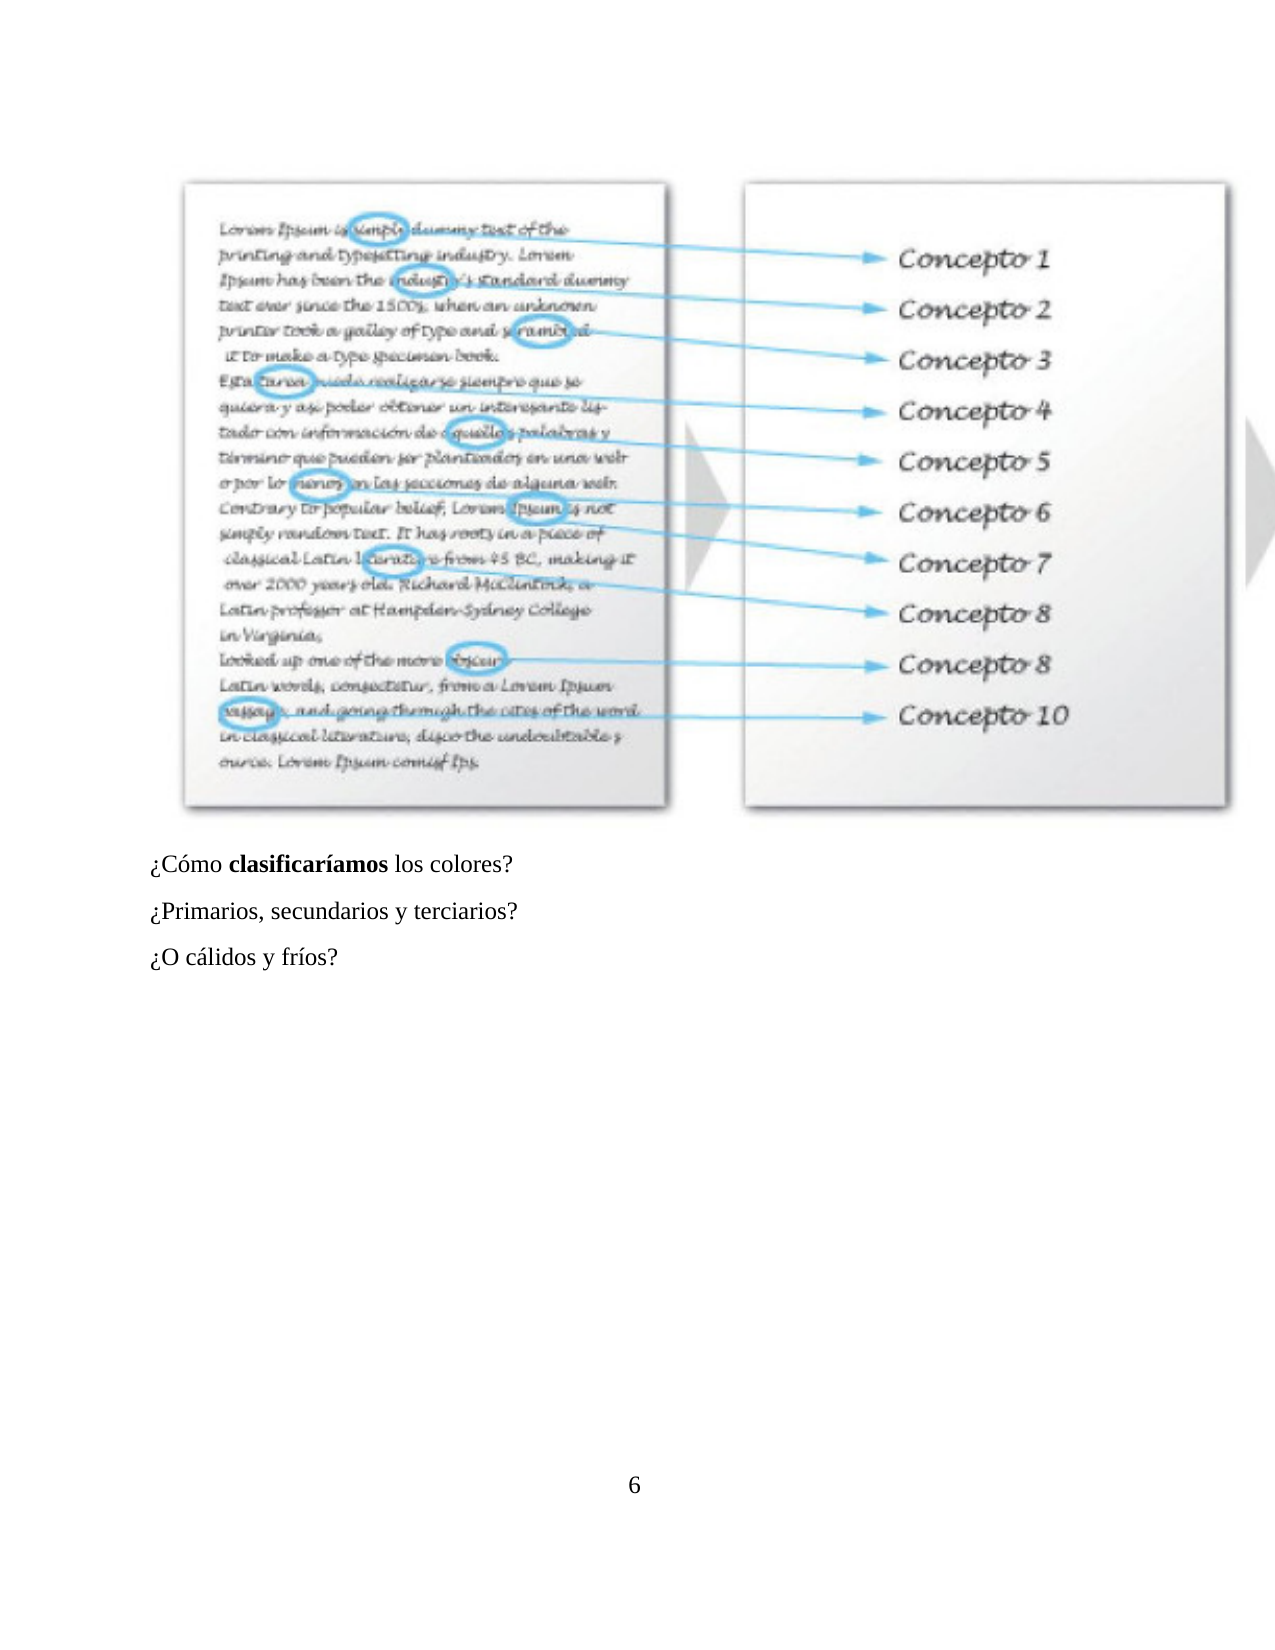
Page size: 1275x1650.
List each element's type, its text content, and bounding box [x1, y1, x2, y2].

picture [150, 150, 1275, 832]
text ¿Cómo clasificaríamos los colores? [150, 849, 1125, 878]
text ¿O cálidos y fríos? [150, 942, 1125, 971]
text ¿Primarios, secundarios y terciarios? [150, 896, 1125, 924]
